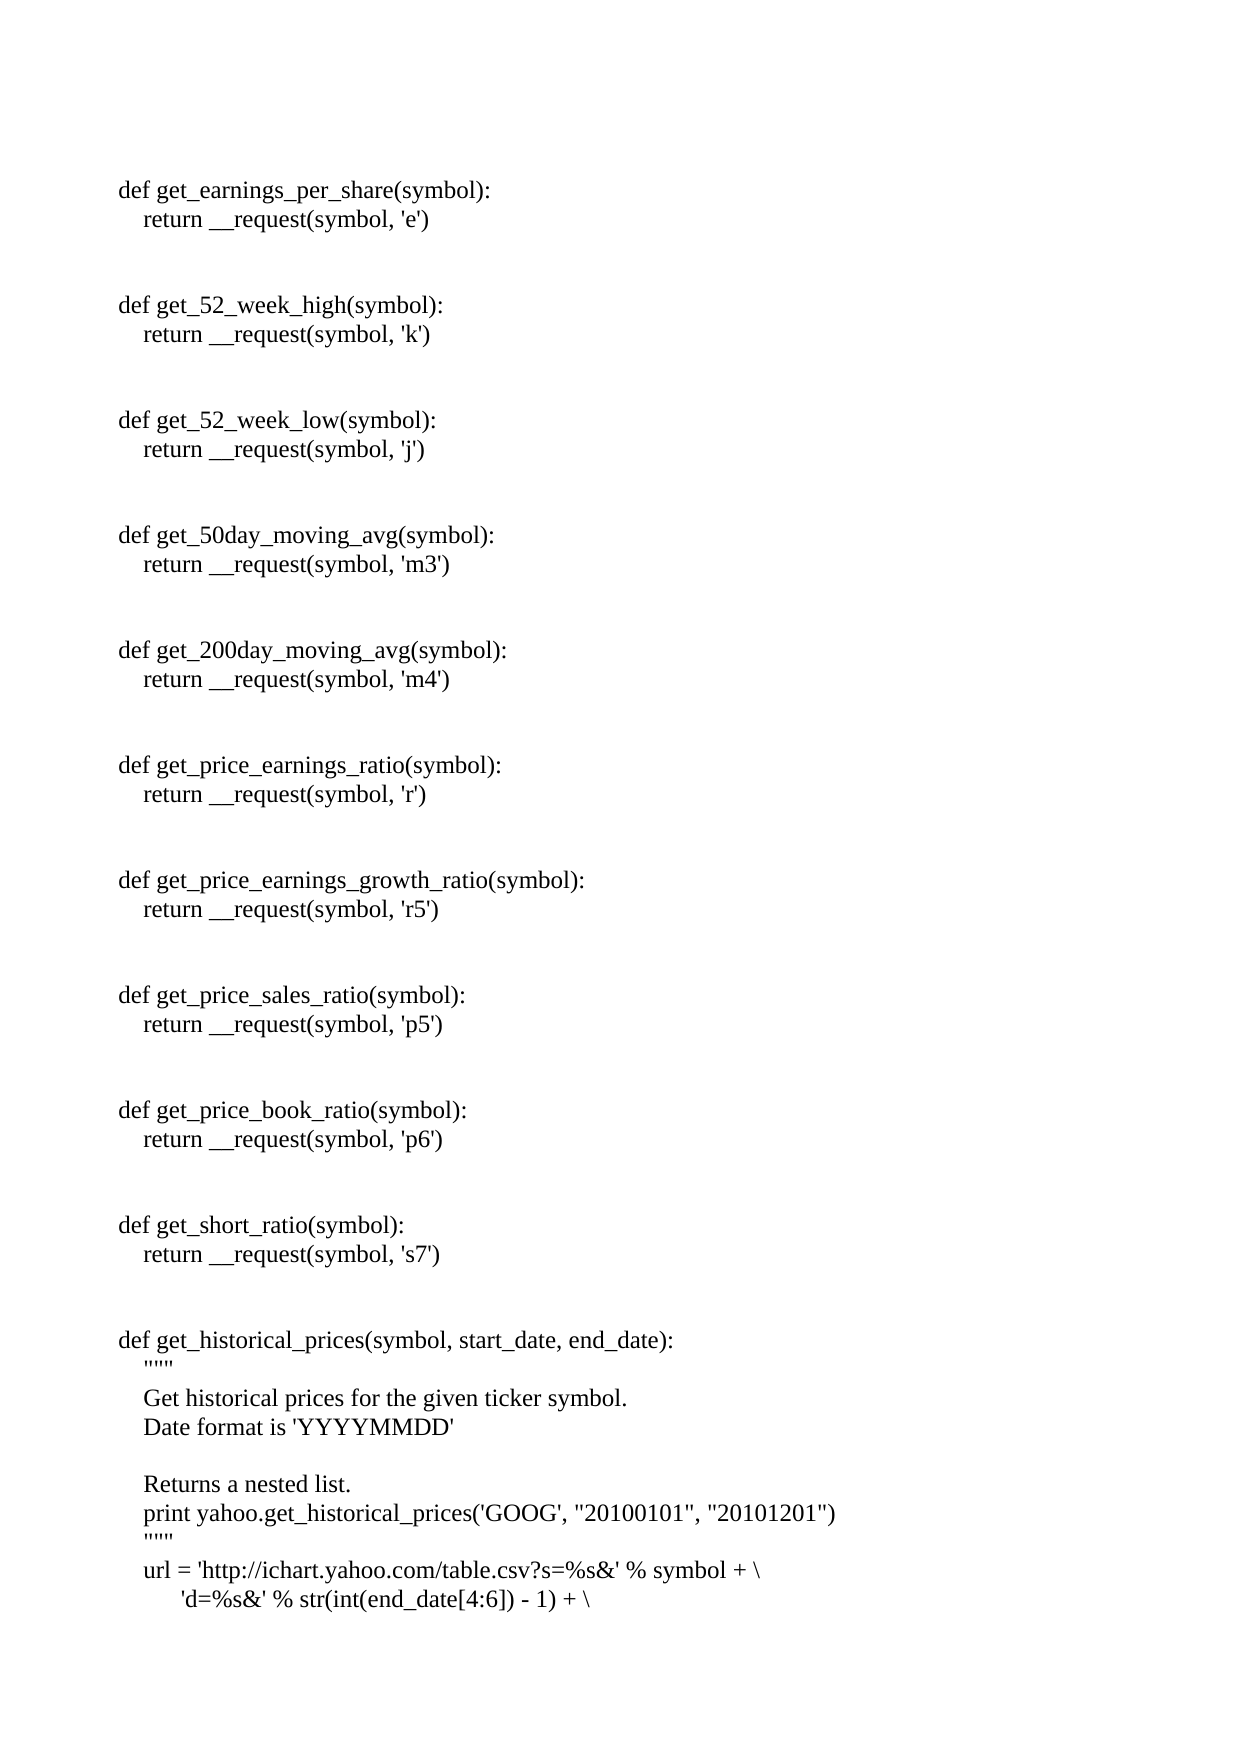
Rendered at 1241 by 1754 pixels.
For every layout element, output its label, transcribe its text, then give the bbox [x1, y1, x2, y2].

text def get_200day_moving_avg(symbol): [118, 636, 1122, 664]
text """ [118, 1354, 1122, 1383]
text Returns a nested list. [118, 1469, 1122, 1498]
text return __request(symbol, 'e') [118, 204, 1122, 233]
text return __request(symbol, 'r5') [118, 894, 1122, 923]
text def get_short_ratio(symbol): [118, 1211, 1122, 1239]
text Get historical prices for the given ticker symbol. [118, 1383, 1122, 1412]
text def get_52_week_high(symbol): [118, 291, 1122, 319]
text url = 'http://ichart.yahoo.com/table.csv?s=%s&' % symbol + \ [118, 1556, 1122, 1584]
text def get_price_earnings_ratio(symbol): [118, 751, 1122, 779]
text return __request(symbol, 'k') [118, 319, 1122, 348]
text return __request(symbol, 's7') [118, 1239, 1122, 1268]
text return __request(symbol, 'j') [118, 434, 1122, 463]
text print yahoo.get_historical_prices('GOOG', "20100101", "20101201") [118, 1498, 1122, 1527]
text return __request(symbol, 'm4') [118, 664, 1122, 693]
text def get_price_book_ratio(symbol): [118, 1096, 1122, 1124]
text return __request(symbol, 'p6') [118, 1124, 1122, 1153]
text return __request(symbol, 'p5') [118, 1009, 1122, 1038]
text def get_price_sales_ratio(symbol): [118, 981, 1122, 1009]
text """ [118, 1527, 1122, 1556]
text def get_historical_prices(symbol, start_date, end_date): [118, 1326, 1122, 1354]
text def get_price_earnings_growth_ratio(symbol): [118, 866, 1122, 894]
text Date format is 'YYYYMMDD' [118, 1412, 1122, 1441]
text def get_52_week_low(symbol): [118, 406, 1122, 434]
text return __request(symbol, 'm3') [118, 549, 1122, 578]
text def get_earnings_per_share(symbol): [118, 176, 1122, 204]
text def get_50day_moving_avg(symbol): [118, 521, 1122, 549]
text return __request(symbol, 'r') [118, 779, 1122, 808]
text 'd=%s&' % str(int(end_date[4:6]) - 1) + \ [118, 1584, 1122, 1613]
